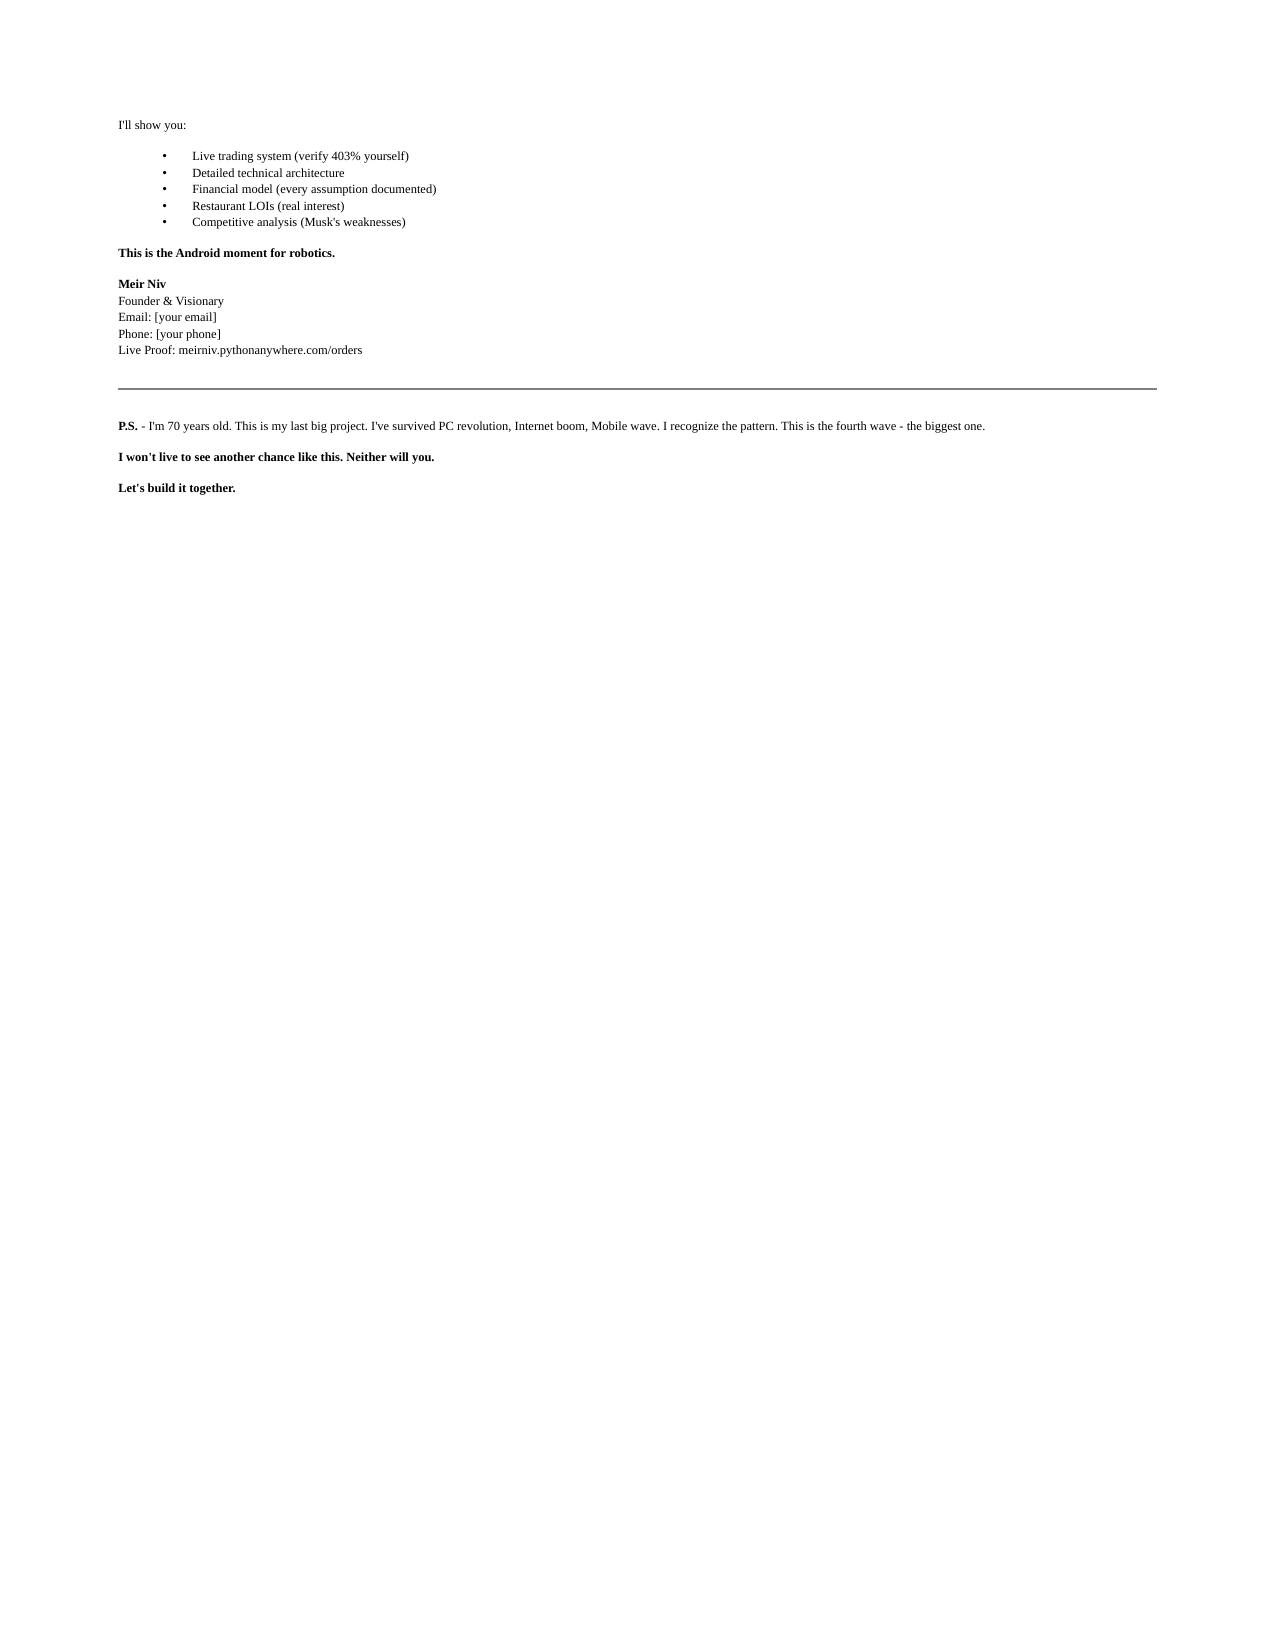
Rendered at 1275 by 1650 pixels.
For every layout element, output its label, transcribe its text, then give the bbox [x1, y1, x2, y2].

list Restaurant LOIs (real interest) [162, 198, 1157, 213]
list Detailed technical architecture [162, 166, 1157, 180]
list Live trading system (verify 403% yourself) [162, 149, 1157, 163]
text I'll show you: [118, 118, 1157, 132]
text P.S. - I'm 70 years old. This is my last big project. I've survived PC revolution, Internet boom, Mobile wave. I recognize the pattern. This is the fourth wave - the biggest one. [118, 418, 1157, 433]
list Financial model (every assumption documented) [162, 182, 1157, 196]
text This is the Android moment for robotics. [118, 246, 1157, 260]
text Meir Niv Founder & Visionary Email: [your email] Phone: [your phone] Live Proof: meirniv.pythonanywhere.com/orders [118, 277, 1157, 357]
list Competitive analysis (Musk's weaknesses) [162, 215, 1157, 229]
text I won't live to see another chance like this. Neither will you. [118, 449, 1157, 464]
text Let's build it together. [118, 480, 1157, 495]
